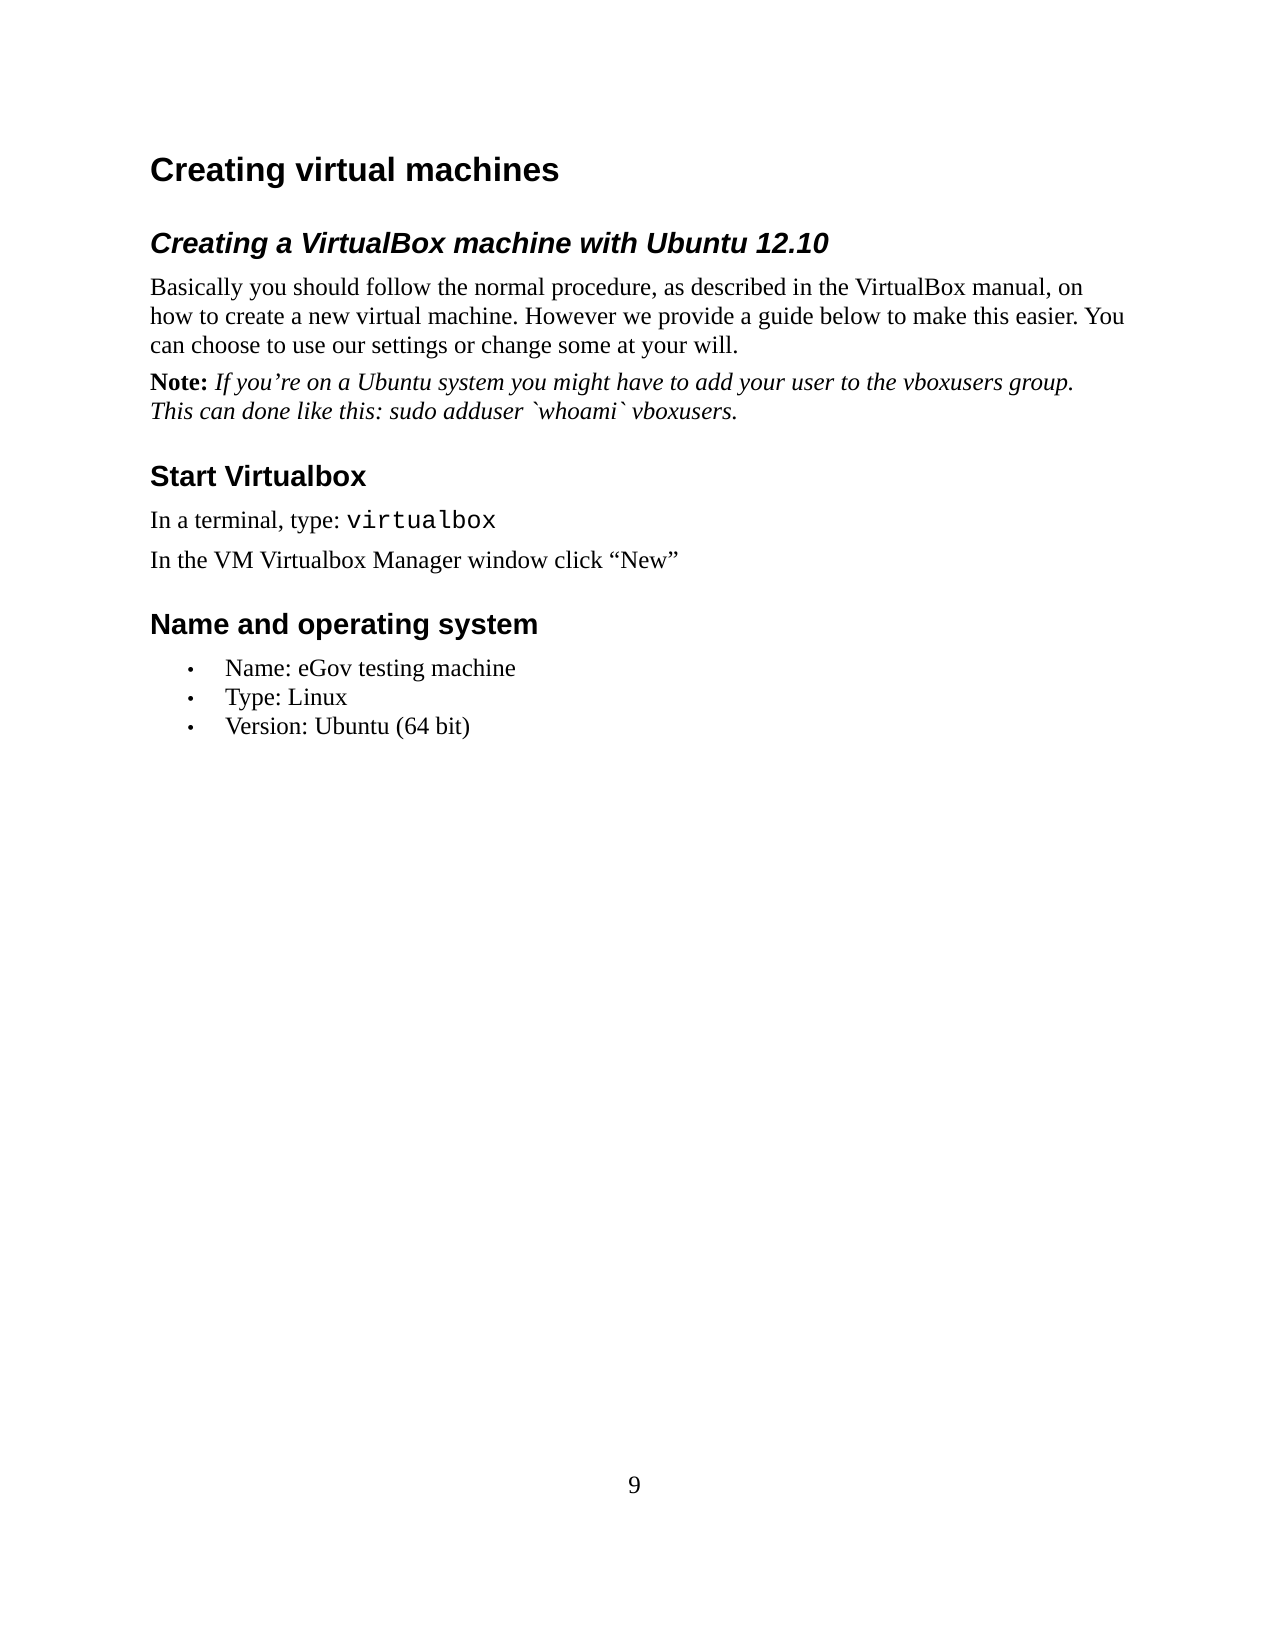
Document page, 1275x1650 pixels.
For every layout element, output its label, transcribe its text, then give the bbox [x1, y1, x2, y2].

subtitle Start Virtualbox [150, 459, 1125, 492]
text In the VM Virtualbox Manager window click “New” [150, 545, 1125, 573]
list Name: eGov testing machine [187, 653, 1125, 682]
text In a terminal, type: virtualbox [150, 505, 1125, 536]
list Type: Linux [187, 682, 1125, 711]
subtitle Creating a VirtualBox machine with Ubuntu 12.10 [150, 226, 1125, 260]
list Version: Ubuntu (64 bit) [187, 711, 1125, 740]
text Note: If you’re on a Ubuntu system you might have to add your user to the vboxusers group. This can done like this: sudo adduser `whoami` vboxusers. [150, 367, 1125, 425]
subtitle Name and operating system [150, 607, 1125, 641]
text Basically you should follow the normal procedure, as described in the VirtualBox manual, on how to create a new virtual machine. However we provide a guide below to make this easier. You can choose to use our settings or change some at your will. [150, 272, 1125, 358]
subtitle Creating virtual machines [150, 150, 1125, 189]
